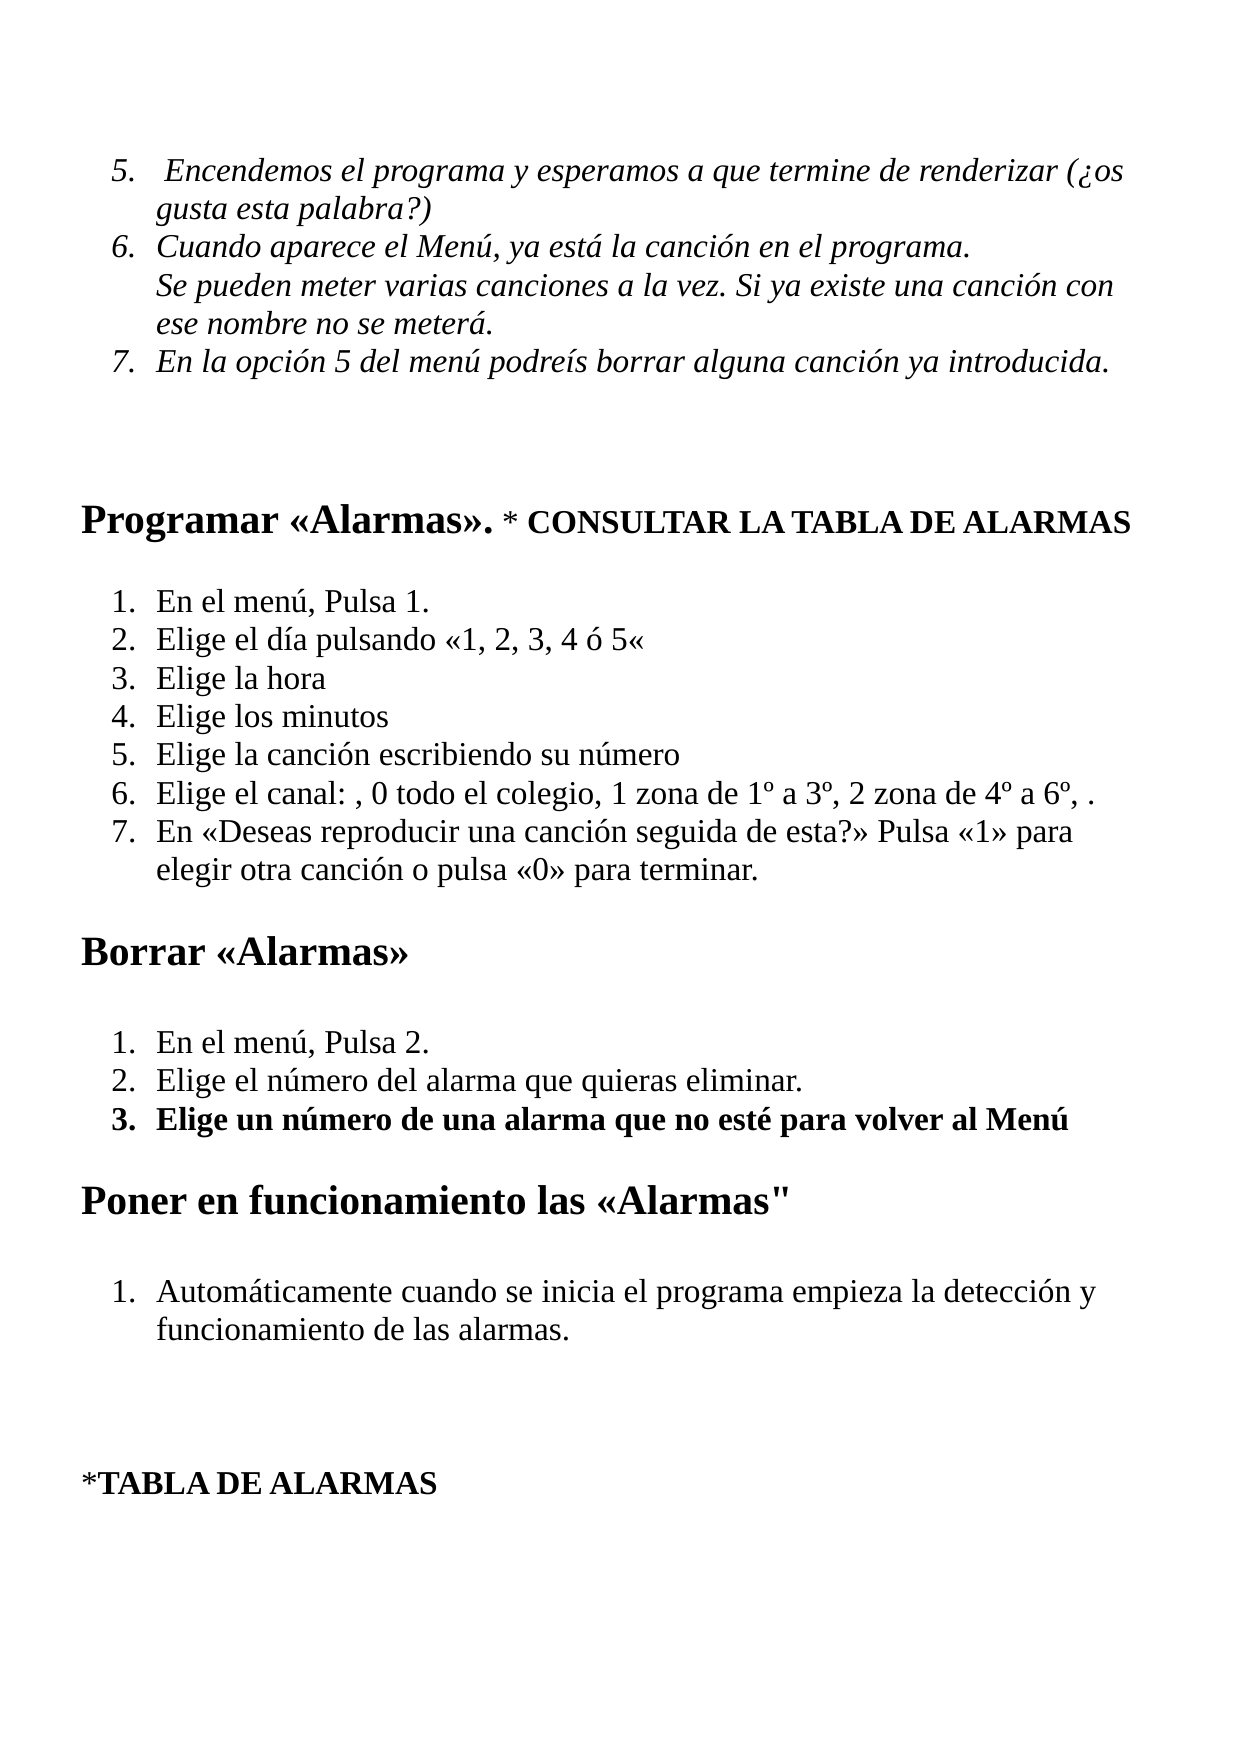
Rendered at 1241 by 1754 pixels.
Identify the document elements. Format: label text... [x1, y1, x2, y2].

text Poner en funcionamiento las «Alarmas" [81, 1175, 1137, 1223]
text *TABLA DE ALARMAS [81, 1463, 1137, 1501]
list Elige el día pulsando «1, 2, 3, 4 ó 5« [111, 619, 1137, 658]
list Elige un número de una alarma que no esté para volver al Menú [111, 1099, 1137, 1137]
list Elige la canción escribiendo su número [111, 734, 1137, 773]
list Cuando aparece el Menú, ya está la canción en el programa. [111, 227, 1137, 265]
list Elige los minutos [111, 696, 1137, 734]
list Se pueden meter varias canciones a la vez. Si ya existe una canción con ese nombre no se meterá. [111, 265, 1137, 342]
list Elige la hora [111, 658, 1137, 696]
list En el menú, Pulsa 1. [111, 581, 1137, 619]
list En la opción 5 del menú podreís borrar alguna canción ya introducida. [111, 342, 1137, 380]
list En el menú, Pulsa 2. [111, 1022, 1137, 1060]
text Borrar «Alarmas» [81, 926, 1137, 974]
text Programar «Alarmas». * CONSULTAR LA TABLA DE ALARMAS [81, 495, 1137, 543]
list Elige el canal: , 0 todo el colegio, 1 zona de 1º a 3º, 2 zona de 4º a 6º, . [111, 773, 1137, 811]
list Encendemos el programa y esperamos a que termine de renderizar (¿os gusta esta palabra?) [111, 150, 1137, 227]
list Automáticamente cuando se inicia el programa empieza la detección y funcionamiento de las alarmas. [111, 1271, 1137, 1348]
list Elige el número del alarma que quieras eliminar. [111, 1060, 1137, 1099]
list En «Deseas reproducir una canción seguida de esta?» Pulsa «1» para elegir otra canción o pulsa «0» para terminar. [111, 811, 1137, 888]
